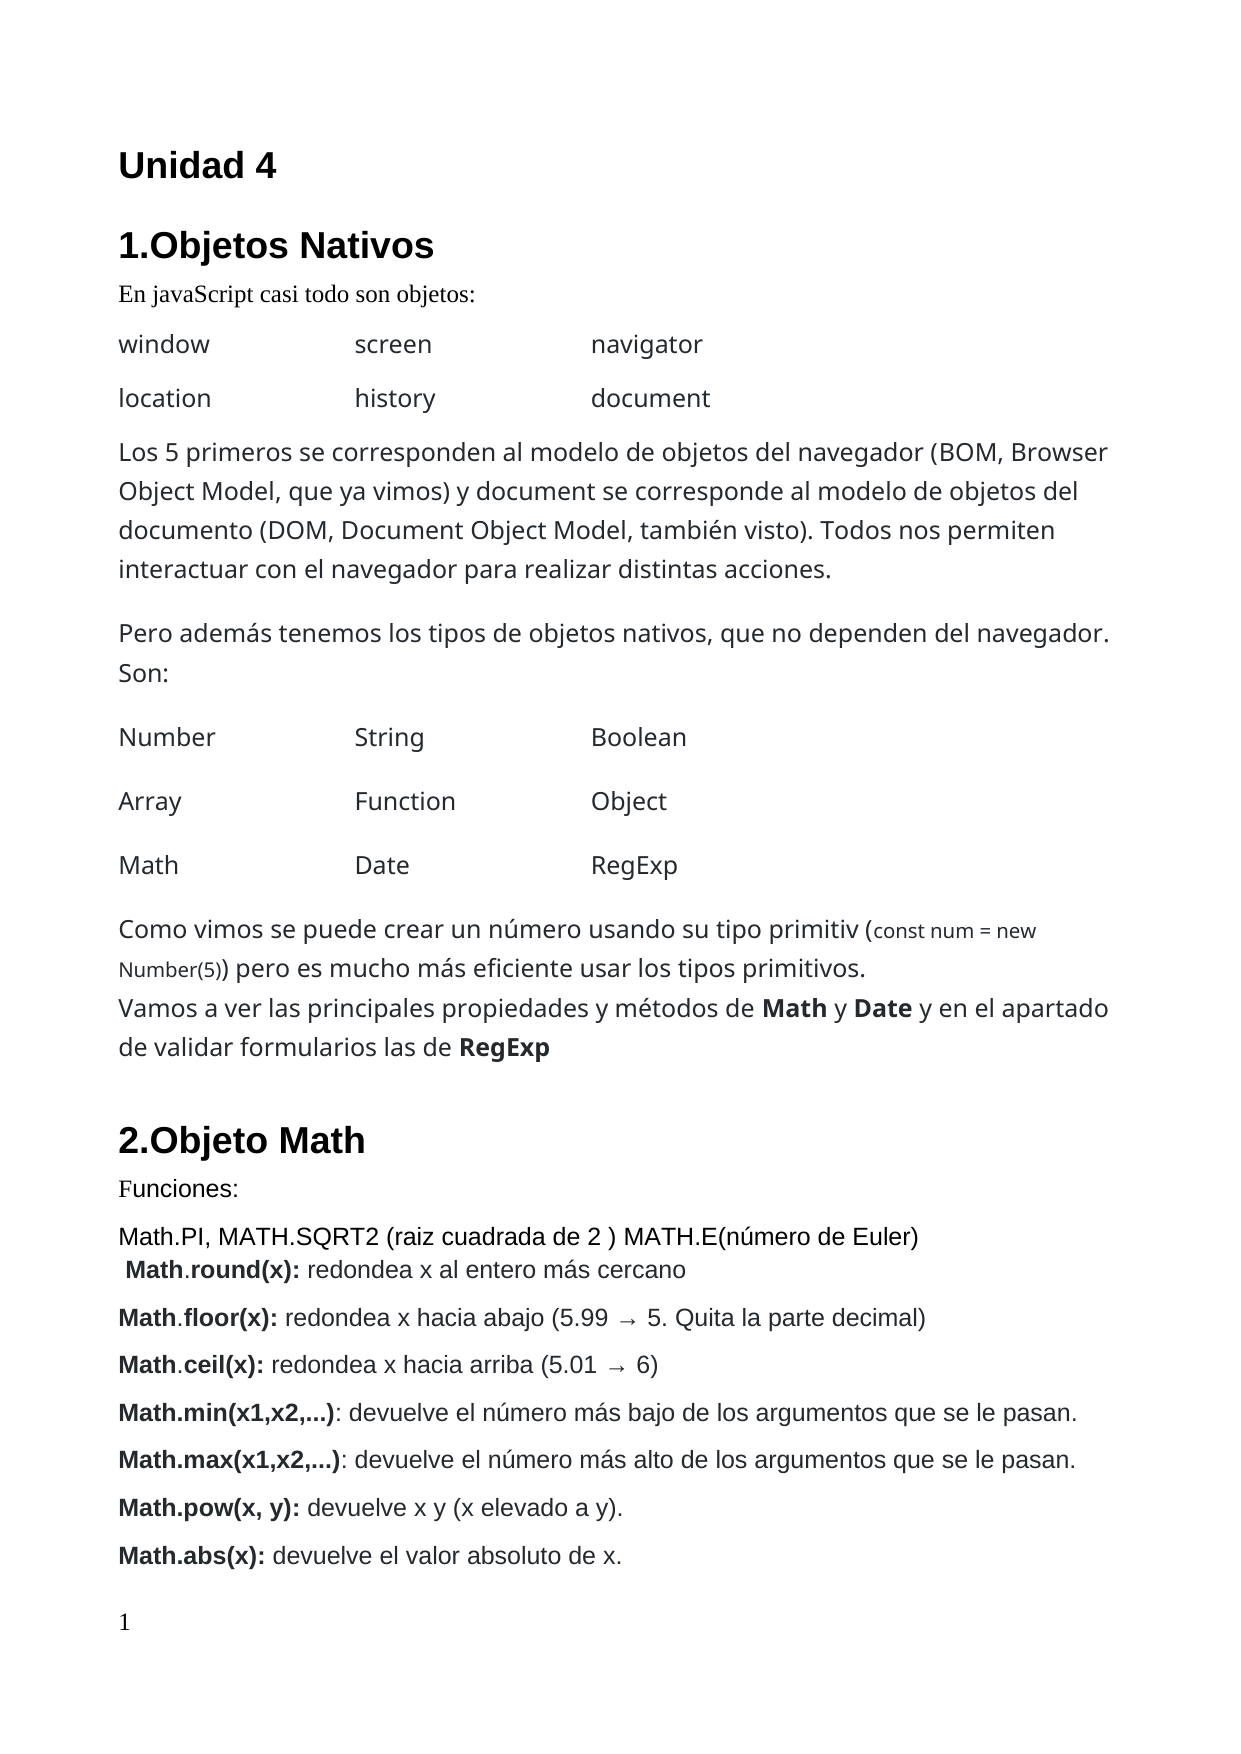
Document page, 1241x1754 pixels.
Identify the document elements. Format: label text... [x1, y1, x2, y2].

text En javaScript casi todo son objetos: [118, 279, 1122, 308]
text Math.max(x1,x2,...): devuelve el número más alto de los argumentos que se le pasan. [118, 1445, 1122, 1474]
text window screen navigator [118, 327, 1122, 361]
text Math.ceil(x): redondea x hacia arriba (5.01 → 6) [118, 1350, 1122, 1379]
text Number String Boolean [118, 719, 1122, 753]
subtitle Unidad 4 [118, 143, 1122, 186]
text Los 5 primeros se corresponden al modelo de objetos del navegador (BOM, Browser Object Model, que ya vimos) y document se corresponde al modelo de objetos del documento (DOM, Document Object Model, también visto). Todos nos permiten interactuar con el navegador para realizar distintas acciones. [118, 434, 1122, 586]
subtitle 2.Objeto Math [118, 1119, 1122, 1162]
text Array Function Object [118, 784, 1122, 818]
text Math.floor(x): redondea x hacia abajo (5.99 → 5. Quita la parte decimal) [118, 1303, 1122, 1331]
text Funciones: [118, 1174, 1122, 1203]
text Vamos a ver las principales propiedades y métodos de Math y Date y en el apartado de validar formularios las de RegExp [118, 990, 1122, 1063]
text Math.min(x1,x2,...): devuelve el número más bajo de los argumentos que se le pasan. [118, 1398, 1122, 1427]
text Math Date RegExp [118, 848, 1122, 882]
text Pero además tenemos los tipos de objetos nativos, que no dependen del navegador. Son: [118, 616, 1122, 689]
text Como vimos se puede crear un número usando su tipo primitiv (const num = new Number(5)) pero es mucho más eficiente usar los tipos primitivos. [118, 912, 1122, 985]
text Math.PI, MATH.SQRT2 (raiz cuadrada de 2 ) MATH.E(número de Euler) Math.round(x): redondea x al entero más cercano [118, 1222, 1122, 1284]
text location history document [118, 381, 1122, 415]
text Math.abs(x): devuelve el valor absoluto de x. [118, 1541, 1122, 1569]
subtitle 1.Objetos Nativos [118, 224, 1122, 267]
text Math.pow(x, y): devuelve x y (x elevado a y). [118, 1493, 1122, 1522]
